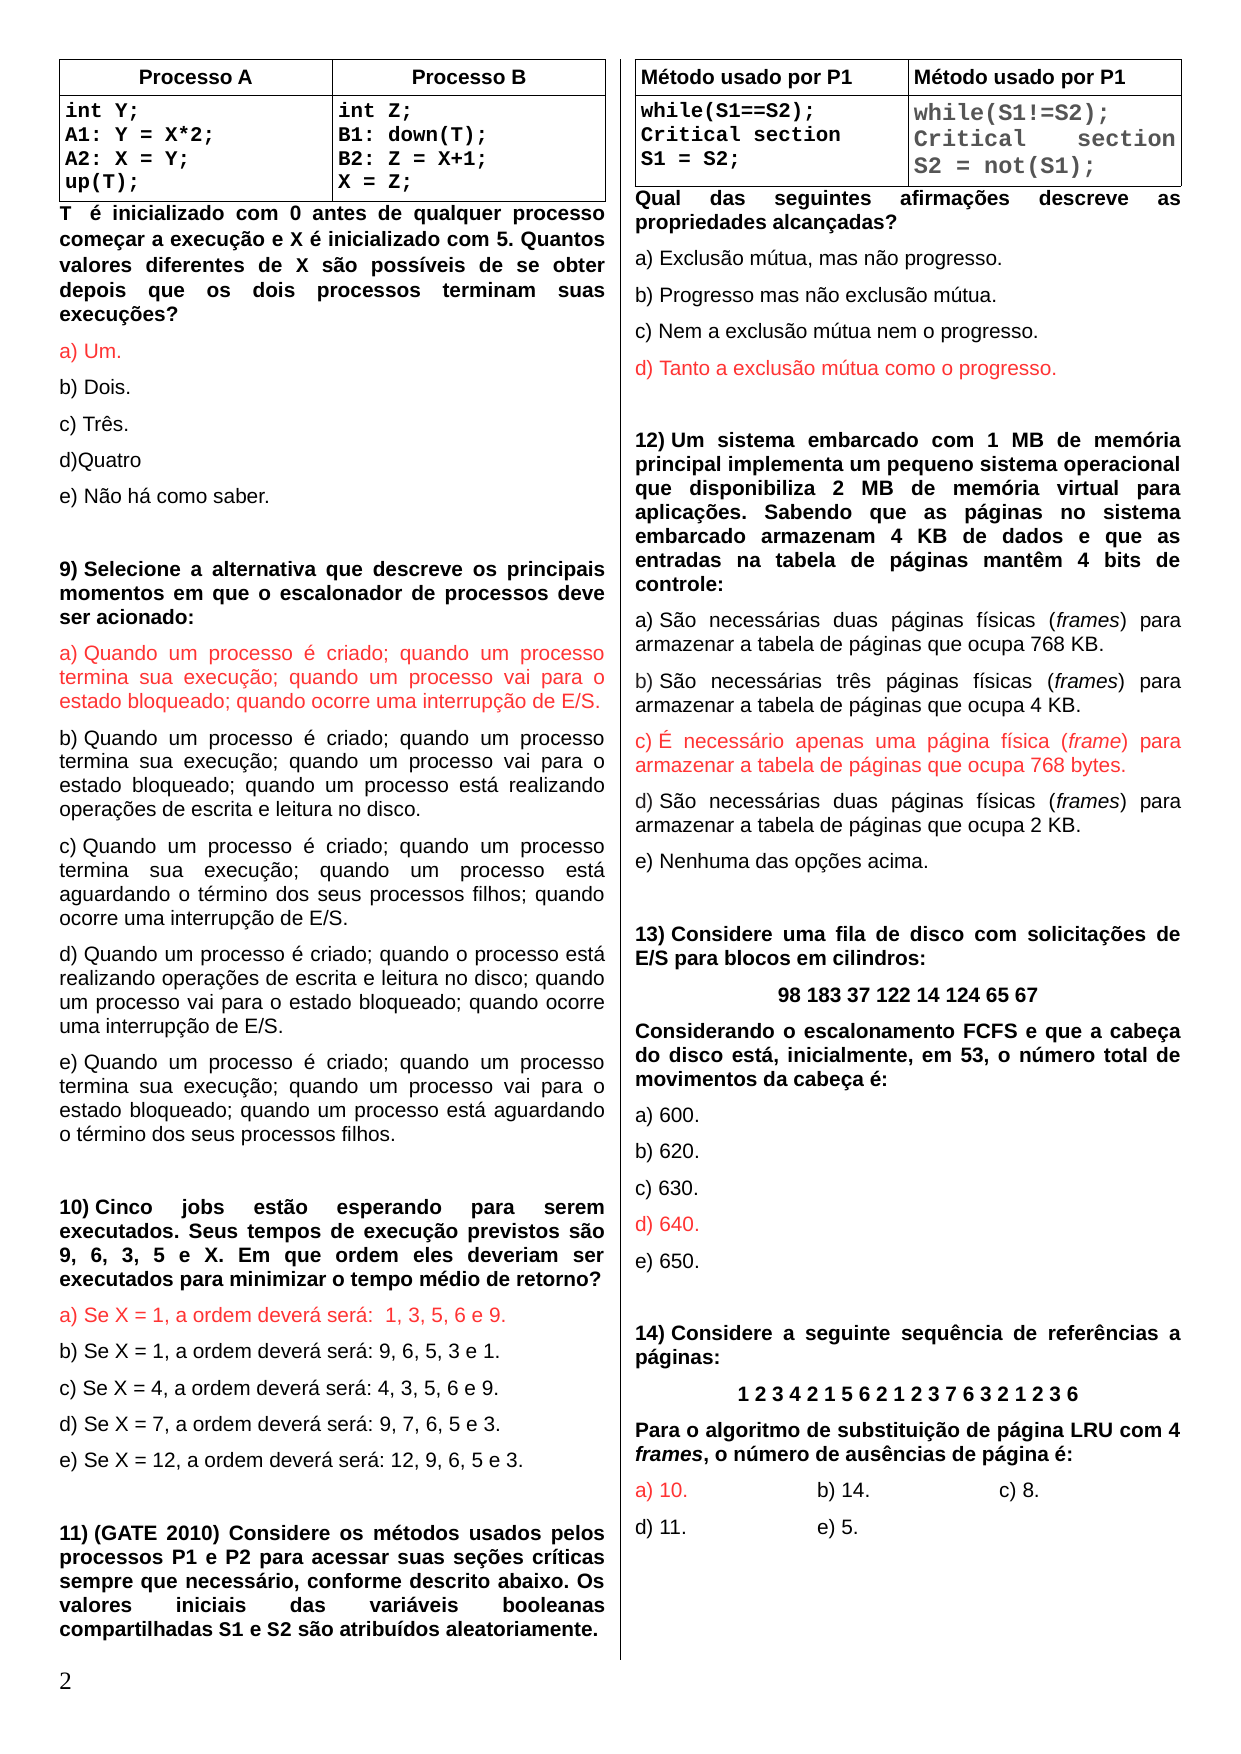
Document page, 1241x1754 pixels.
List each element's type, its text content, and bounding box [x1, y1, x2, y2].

text Considerando o escalonamento FCFS e que a cabeça do disco está, inicialmente, em 53, o número total de movimentos da cabeça é: [635, 1019, 1181, 1091]
text c) Quando um processo é criado; quando um processo termina sua execução; quando um processo está aguardando o término dos seus processos filhos; quando ocorre uma interrupção de E/S. [59, 833, 605, 929]
text c) É necessário apenas uma página física (frame) para armazenar a tabela de páginas que ocupa 768 bytes. [635, 729, 1181, 777]
table_header c) 8. [999, 1478, 1181, 1514]
text b) Quando um processo é criado; quando um processo termina sua execução; quando um processo vai para o estado bloqueado; quando um processo está realizando operações de escrita e leitura no disco. [59, 725, 605, 821]
text 14) Considere a seguinte sequência de referências a páginas: [635, 1321, 1181, 1369]
text a) Um. [59, 339, 605, 363]
table_cell int Z; B1: down(T); B2: Z = X+1; X = Z; [333, 96, 605, 201]
text 11) (GATE 2010) Considere os métodos usados pelos processos P1 e P2 para acessar suas seções críticas sempre que necessário, conforme descrito abaixo. Os valores iniciais das variáveis booleanas compartilhadas S1 e S2 são atribuídos aleatoriamente. [59, 1521, 605, 1643]
text e) Não há como saber. [59, 484, 605, 508]
text 98 183 37 122 14 124 65 67 [635, 982, 1181, 1006]
table_cell while(S1==S2); Critical section S1 = S2; [636, 96, 908, 186]
text a) Quando um processo é criado; quando um processo termina sua execução; quando um processo vai para o estado bloqueado; quando ocorre uma interrupção de E/S. [59, 641, 605, 713]
text b) Dois. [59, 375, 605, 399]
text e) Nenhuma das opções acima. [635, 849, 1181, 873]
text e) 650. [635, 1248, 1181, 1272]
table_header Método usado por P1 [909, 60, 1181, 94]
text Para o algoritmo de substituição de página LRU com 4 frames, o número de ausências de página é: [635, 1418, 1181, 1466]
text 10) Cinco jobs estão esperando para serem executados. Seus tempos de execução previstos são 9, 6, 3, 5 e X. Em que ordem eles deveriam ser executados para minimizar o tempo médio de retorno? [59, 1194, 605, 1290]
text b) São necessárias três páginas físicas (frames) para armazenar a tabela de páginas que ocupa 4 KB. [635, 668, 1181, 716]
text 9) Selecione a alternativa que descreve os principais momentos em que o escalonador de processos deve ser acionado: [59, 557, 605, 629]
text b) Se X = 1, a ordem deverá será: 9, 6, 5, 3 e 1. [59, 1339, 605, 1363]
text d) Tanto a exclusão mútua como o progresso. [635, 355, 1181, 379]
table_header Método usado por P1 [636, 60, 908, 94]
text 12) Um sistema embarcado com 1 MB de memória principal implementa um pequeno sistema operacional que disponibiliza 2 MB de memória virtual para aplicações. Sabendo que as páginas no sistema embarcado armazenam 4 KB de dados e que as entradas na tabela de páginas mantêm 4 bits de controle: [635, 428, 1181, 596]
table_header Processo A [60, 60, 332, 94]
text b) Progresso mas não exclusão mútua. [635, 283, 1181, 307]
table_header b) 14. [817, 1478, 999, 1514]
text d) 640. [635, 1212, 1181, 1236]
text c) Nem a exclusão mútua nem o progresso. [635, 319, 1181, 343]
text d) Se X = 7, a ordem deverá será: 9, 7, 6, 5 e 3. [59, 1412, 605, 1436]
text e) Se X = 12, a ordem deverá será: 12, 9, 6, 5 e 3. [59, 1448, 605, 1472]
text T é inicializado com 0 antes de qualquer processo começar a execução e X é inicializado com 5. Quantos valores diferentes de X são possíveis de se obter depois que os dois processos terminam suas execuções? [59, 202, 605, 326]
text a) Se X = 1, a ordem deverá será: 1, 3, 5, 6 e 9. [59, 1303, 605, 1327]
text c) Três. [59, 411, 605, 435]
text a) São necessárias duas páginas físicas (frames) para armazenar a tabela de páginas que ocupa 768 KB. [635, 608, 1181, 656]
text Qual das seguintes afirmações descreve as propriedades alcançadas? [635, 187, 1181, 234]
table_cell int Y; A1: Y = X*2; A2: X = Y; up(T); [60, 96, 332, 201]
table_cell while(S1!=S2); Critical section S2 = not(S1); [909, 96, 1181, 186]
table_cell e) 5. [817, 1515, 999, 1551]
text b) 620. [635, 1139, 1181, 1163]
text c) Se X = 4, a ordem deverá será: 4, 3, 5, 6 e 9. [59, 1376, 605, 1399]
text 13) Considere uma fila de disco com solicitações de E/S para blocos em cilindros: [635, 922, 1181, 970]
text a) Exclusão mútua, mas não progresso. [635, 246, 1181, 270]
text d) São necessárias duas páginas físicas (frames) para armazenar a tabela de páginas que ocupa 2 KB. [635, 789, 1181, 837]
table_header Processo B [333, 60, 605, 94]
table_header a) 10. [635, 1478, 817, 1514]
text c) 630. [635, 1176, 1181, 1200]
text d) Quando um processo é criado; quando o processo está realizando operações de escrita e leitura no disco; quando um processo vai para o estado bloqueado; quando ocorre uma interrupção de E/S. [59, 942, 605, 1038]
text a) 600. [635, 1103, 1181, 1127]
text d)Quatro [59, 448, 605, 472]
table_cell d) 11. [635, 1515, 817, 1551]
table_cell [999, 1515, 1181, 1551]
text 1 2 3 4 2 1 5 6 2 1 2 3 7 6 3 2 1 2 3 6 [635, 1381, 1181, 1405]
text e) Quando um processo é criado; quando um processo termina sua execução; quando um processo vai para o estado bloqueado; quando um processo está aguardando o término dos seus processos filhos. [59, 1050, 605, 1146]
